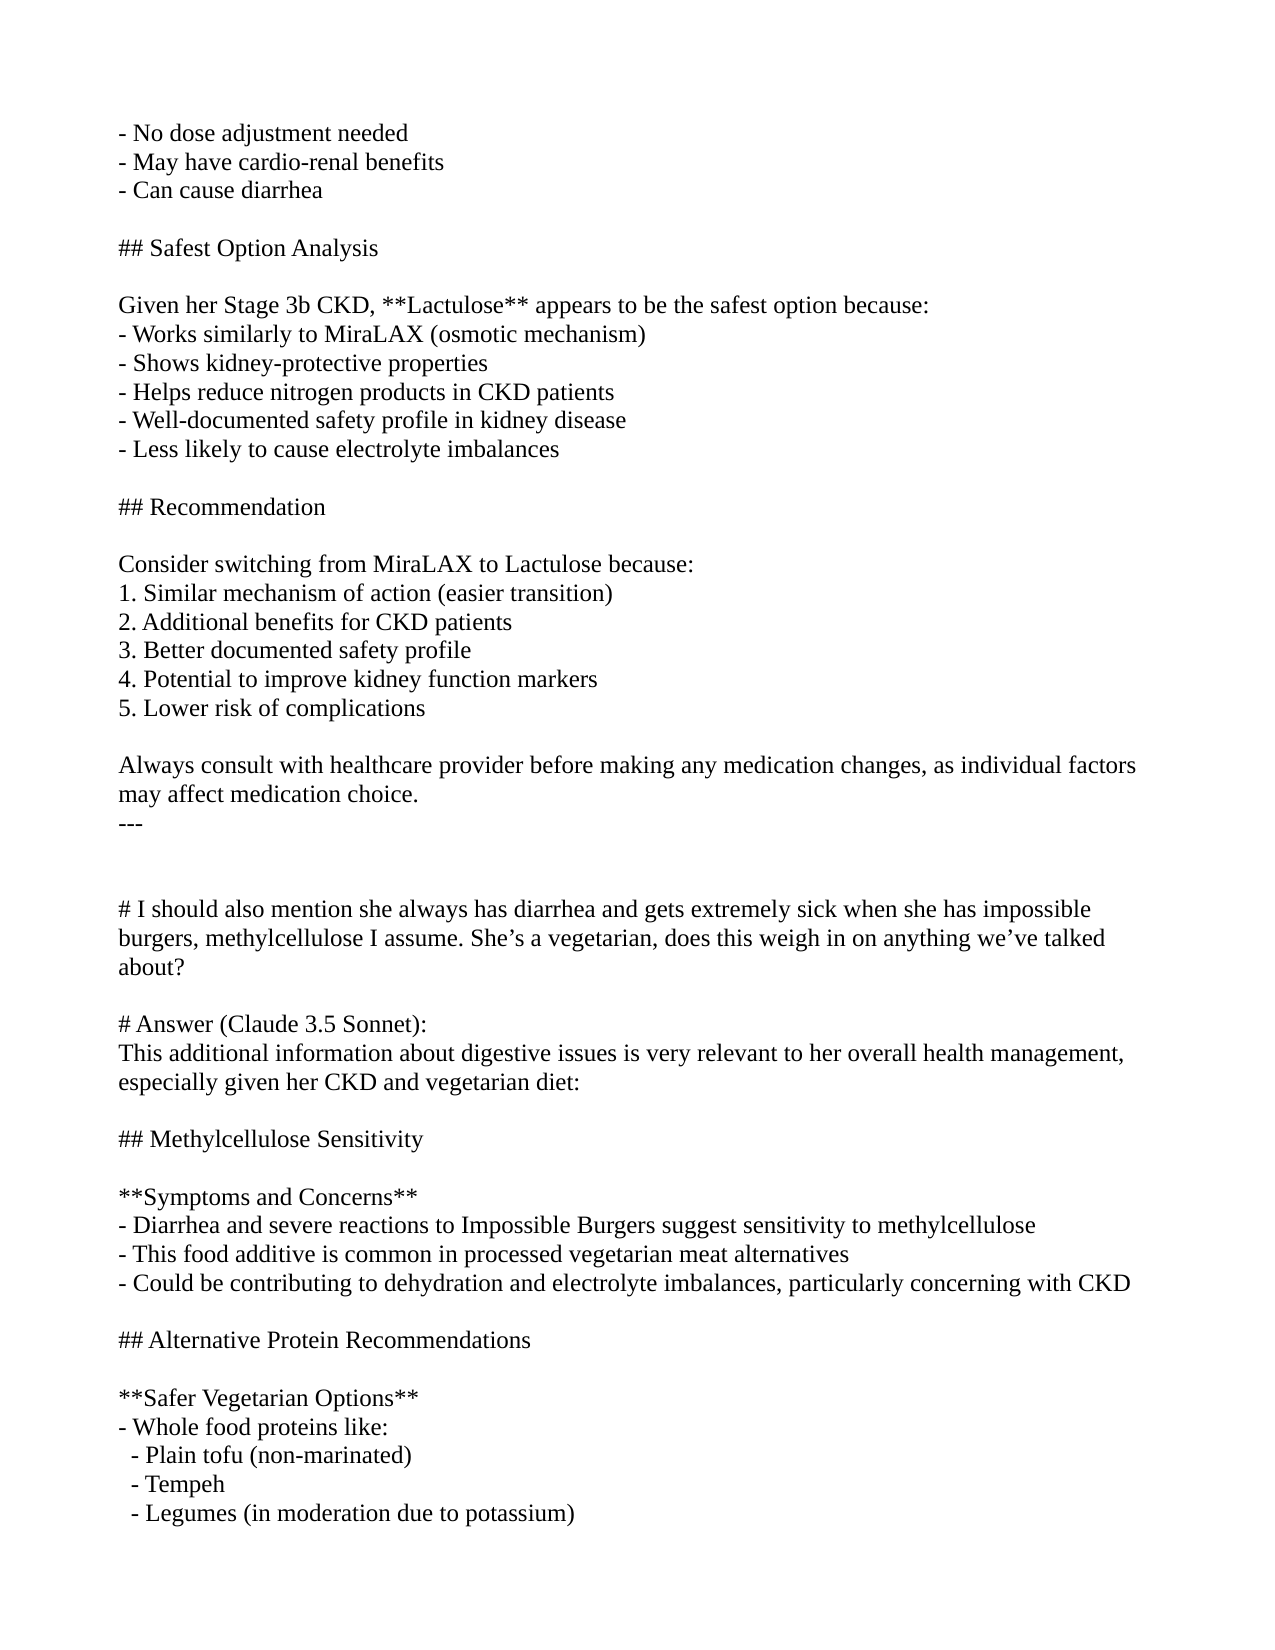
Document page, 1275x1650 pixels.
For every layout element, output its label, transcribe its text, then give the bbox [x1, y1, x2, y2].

text **Safer Vegetarian Options** [118, 1383, 1157, 1412]
text ## Safest Option Analysis [118, 233, 1157, 262]
text - Tempeh [118, 1469, 1157, 1498]
text **Symptoms and Concerns** [118, 1182, 1157, 1211]
text Consider switching from MiraLAX to Lactulose because: [118, 549, 1157, 578]
text - Helps reduce nitrogen products in CKD patients [118, 377, 1157, 406]
text - Less likely to cause electrolyte imbalances [118, 434, 1157, 463]
text - Works similarly to MiraLAX (osmotic mechanism) [118, 319, 1157, 348]
text Given her Stage 3b CKD, **Lactulose** appears to be the safest option because: [118, 291, 1157, 319]
text - This food additive is common in processed vegetarian meat alternatives [118, 1239, 1157, 1268]
text --- [118, 808, 1157, 837]
text - Legumes (in moderation due to potassium) [118, 1498, 1157, 1527]
text - No dose adjustment needed [118, 118, 1157, 147]
text - Could be contributing to dehydration and electrolyte imbalances, particularly concerning with CKD [118, 1268, 1157, 1297]
text # Answer (Claude 3.5 Sonnet): [118, 1009, 1157, 1038]
text # I should also mention she always has diarrhea and gets extremely sick when she has impossible burgers, methylcellulose I assume. She’s a vegetarian, does this weigh in on anything we’ve talked about? [118, 894, 1157, 981]
text - Can cause diarrhea [118, 176, 1157, 204]
text - Shows kidney-protective properties [118, 348, 1157, 377]
text 3. Better documented safety profile [118, 636, 1157, 664]
text 4. Potential to improve kidney function markers [118, 664, 1157, 693]
text This additional information about digestive issues is very relevant to her overall health management, especially given her CKD and vegetarian diet: [118, 1038, 1157, 1096]
text Always consult with healthcare provider before making any medication changes, as individual factors may affect medication choice. [118, 751, 1157, 808]
text 5. Lower risk of complications [118, 693, 1157, 722]
text - May have cardio-renal benefits [118, 147, 1157, 176]
text - Diarrhea and severe reactions to Impossible Burgers suggest sensitivity to methylcellulose [118, 1211, 1157, 1239]
text - Plain tofu (non-marinated) [118, 1441, 1157, 1469]
text 1. Similar mechanism of action (easier transition) [118, 578, 1157, 607]
text - Well-documented safety profile in kidney disease [118, 406, 1157, 434]
text - Whole food proteins like: [118, 1412, 1157, 1441]
text 2. Additional benefits for CKD patients [118, 607, 1157, 636]
text ## Alternative Protein Recommendations [118, 1326, 1157, 1354]
text ## Methylcellulose Sensitivity [118, 1124, 1157, 1153]
text ## Recommendation [118, 492, 1157, 521]
